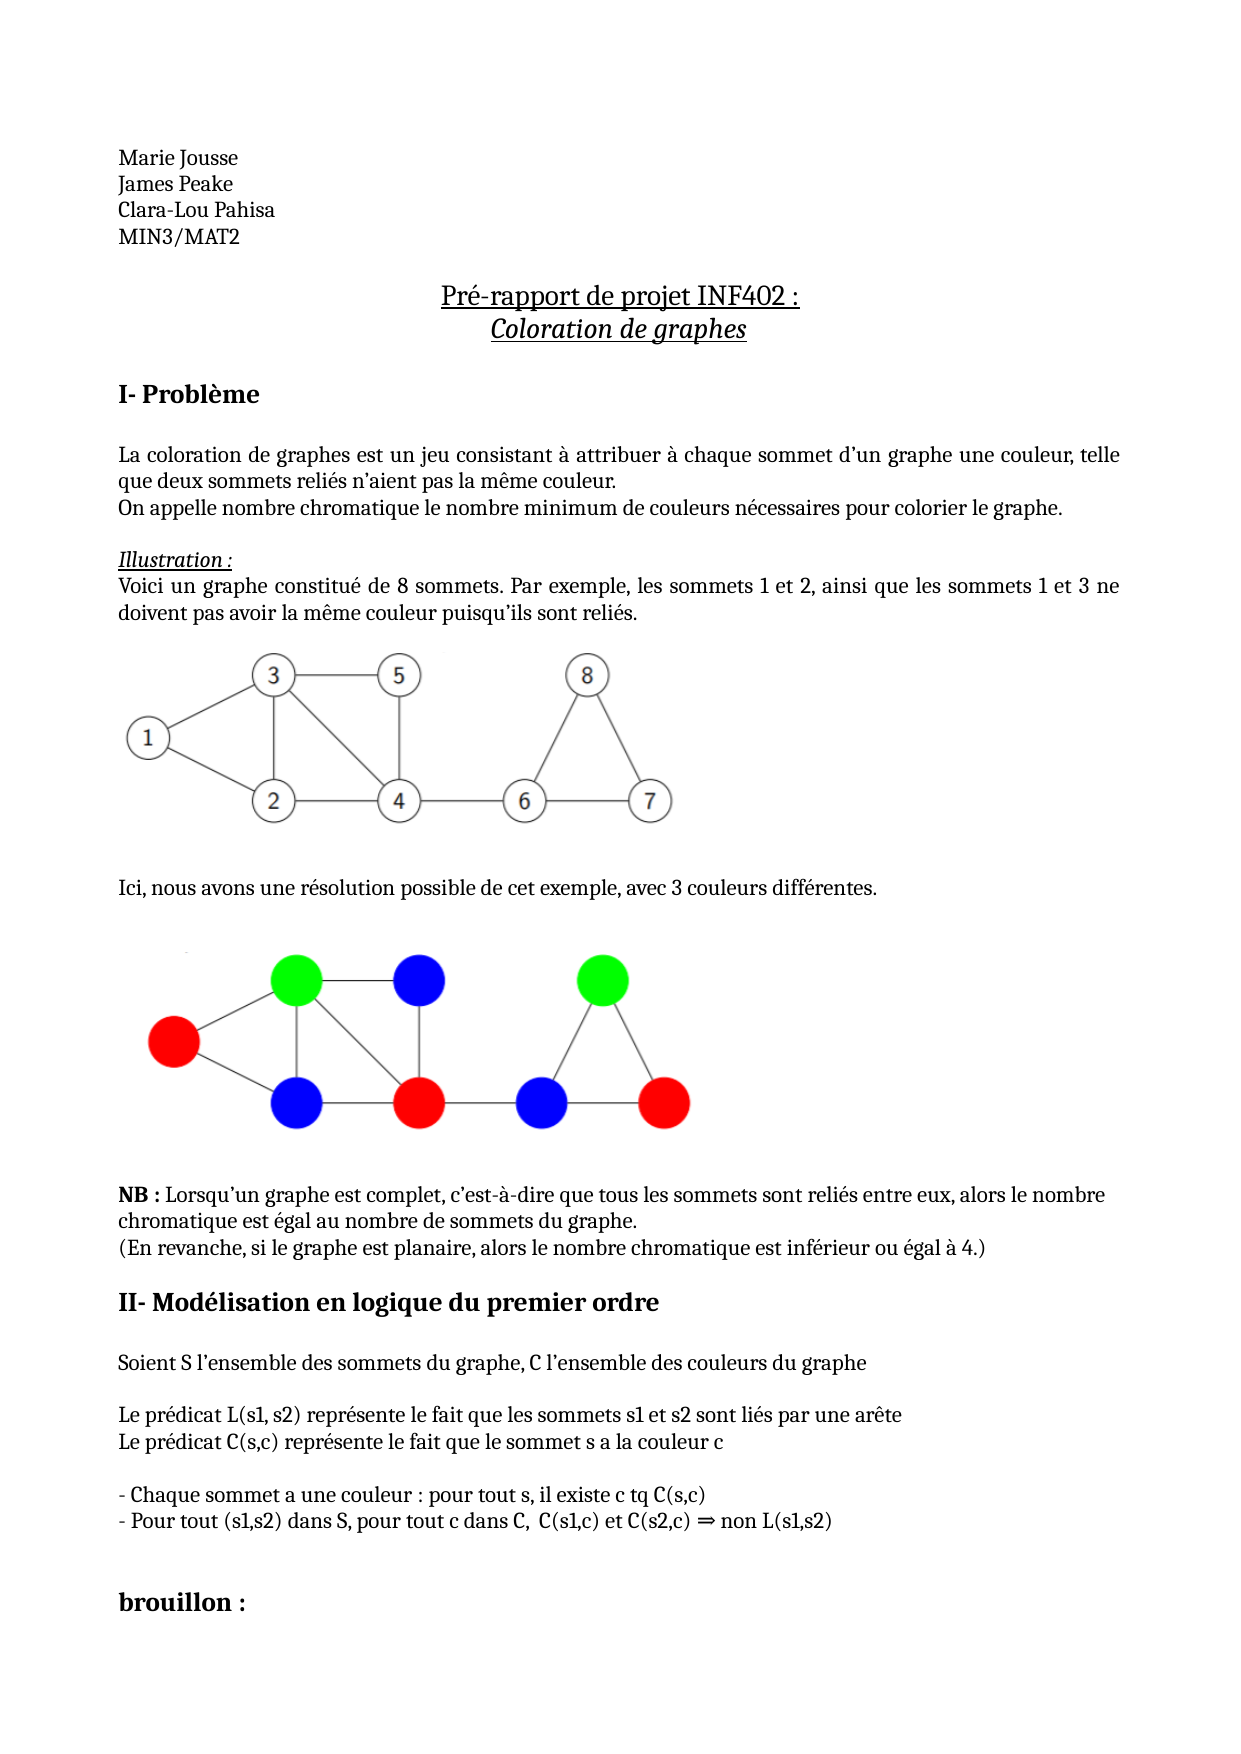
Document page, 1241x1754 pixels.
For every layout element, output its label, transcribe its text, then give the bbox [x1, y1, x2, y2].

text Clara-Lou Pahisa [118, 197, 1122, 223]
text - Chaque sommet a une couleur : pour tout s, il existe c tq C(s,c) [118, 1481, 1122, 1508]
text NB : Lorsqu’un graphe est complet, c’est-à-dire que tous les sommets sont reliés entre eux, alors le nombre chromatique est égal au nombre de sommets du graphe. [118, 1182, 1122, 1234]
text Ici, nous avons une résolution possible de cet exemple, avec 3 couleurs différentes. [118, 875, 1122, 902]
text (En revanche, si le graphe est planaire, alors le nombre chromatique est inférieur ou égal à 4.) [118, 1234, 1122, 1261]
text Marie Jousse [118, 144, 1122, 171]
text - Pour tout (s1,s2) dans S, pour tout c dans C, C(s1,c) et C(s2,c) ⇒ non L(s1,s2) [118, 1508, 1122, 1534]
text I- Problème [118, 379, 1122, 410]
text brouillon : [118, 1587, 1122, 1618]
text Le prédicat L(s1, s2) représente le fait que les sommets s1 et s2 sont liés par une arête [118, 1402, 1122, 1429]
picture [129, 952, 714, 1137]
text Soient S l’ensemble des sommets du graphe, C l’ensemble des couleurs du graphe [118, 1349, 1122, 1376]
text Illustration : [118, 547, 1122, 573]
text MIN3/MAT2 [118, 223, 1122, 250]
text Voici un graphe constitué de 8 sommets. Par exemple, les sommets 1 et 2, ainsi que les sommets 1 et 3 ne doivent pas avoir la même couleur puisqu’ils sont reliés. [118, 573, 1122, 626]
picture [108, 652, 687, 830]
text Le prédicat C(s,c) représente le fait que le sommet s a la couleur c [118, 1429, 1122, 1455]
text Pré-rapport de projet INF402 : [118, 279, 1122, 312]
text II- Modélisation en logique du premier ordre [118, 1287, 1122, 1318]
text James Peake [118, 171, 1122, 197]
text La coloration de graphes est un jeu consistant à attribuer à chaque sommet d’un graphe une couleur, telle que deux sommets reliés n’aient pas la même couleur. [118, 442, 1122, 494]
text Coloration de graphes [118, 312, 1122, 346]
text On appelle nombre chromatique le nombre minimum de couleurs nécessaires pour colorier le graphe. [118, 494, 1122, 521]
